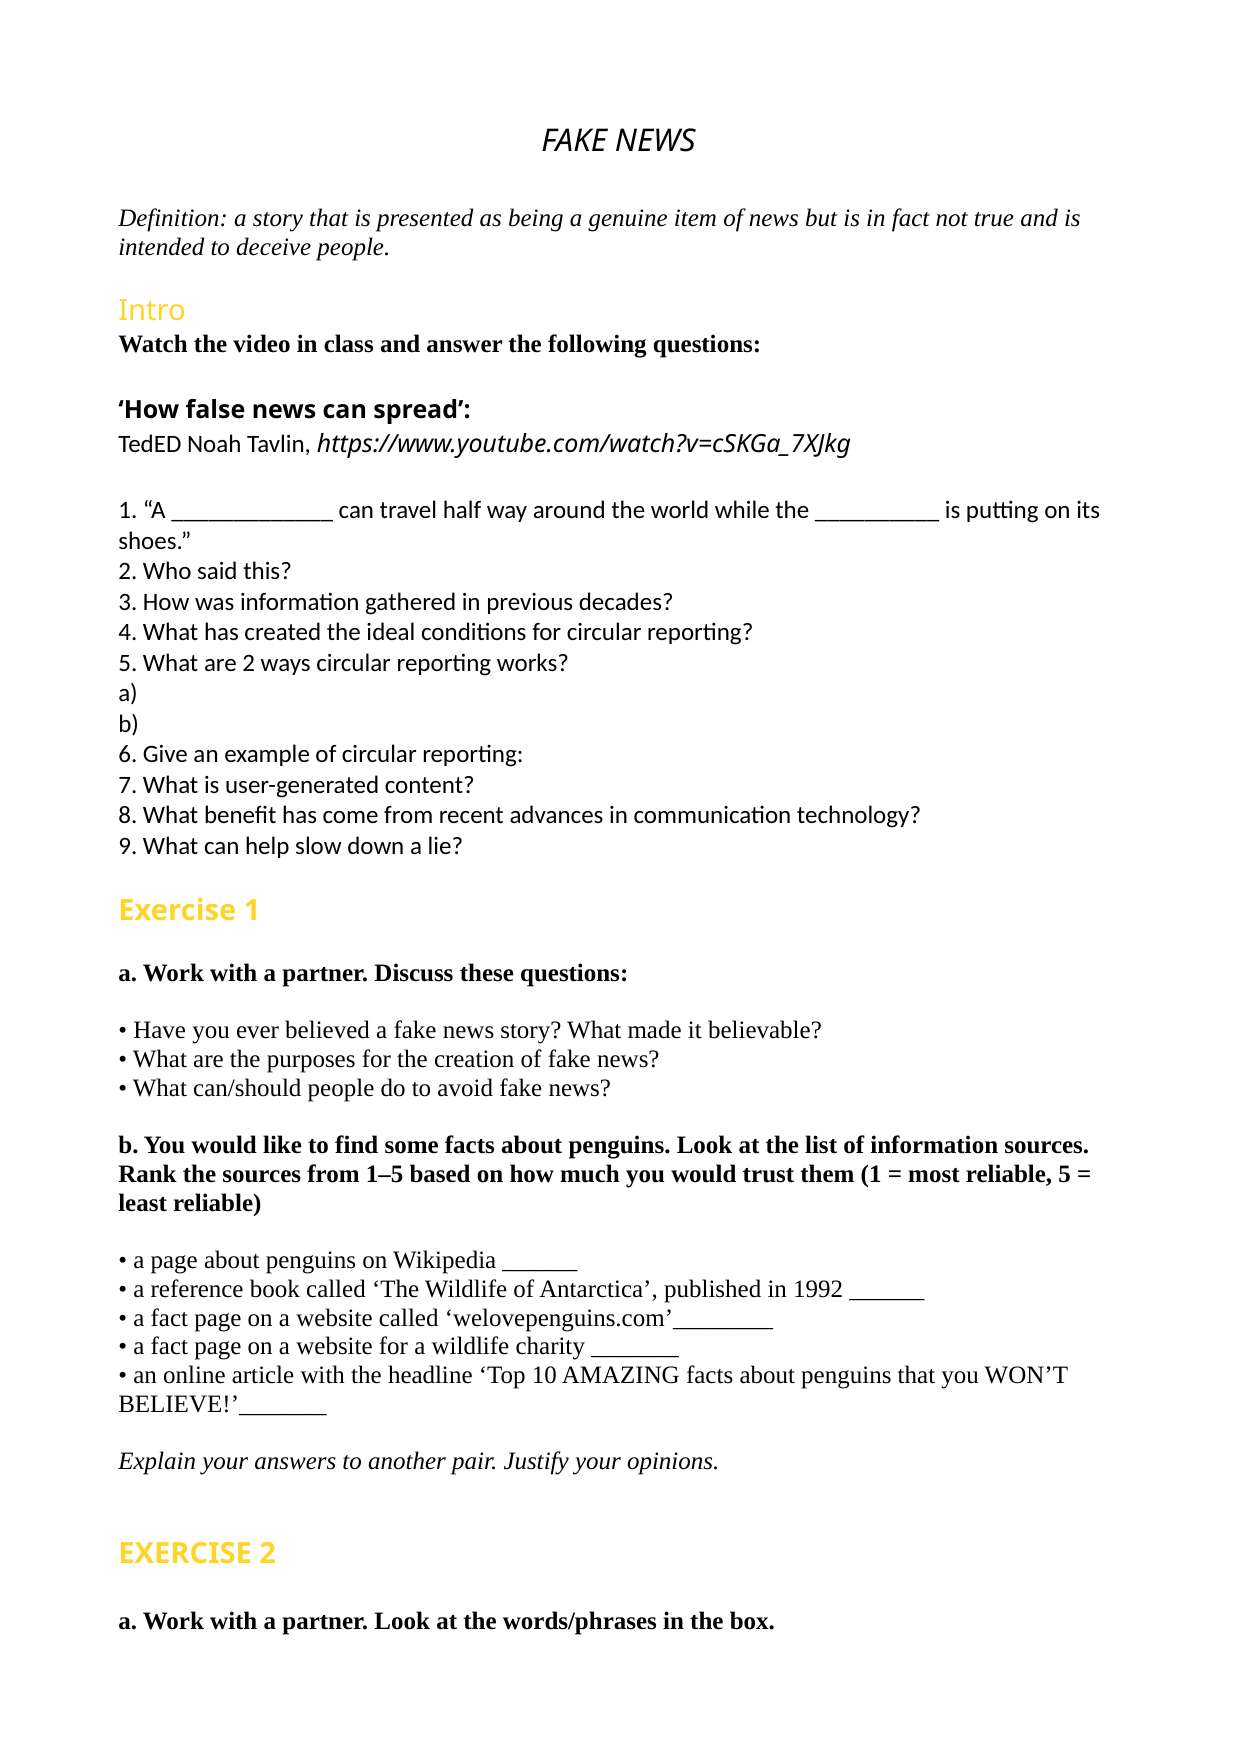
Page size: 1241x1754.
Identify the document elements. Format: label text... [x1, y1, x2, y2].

text • What can/should people do to avoid fake news? [118, 1073, 1122, 1101]
text FAKE NEWS [118, 118, 1122, 161]
text a) [118, 677, 1122, 708]
text • a reference book called ‘The Wildlife of Antarctica’, published in 1992 ______ [118, 1274, 1122, 1303]
text • a page about penguins on Wikipedia ______ [118, 1245, 1122, 1274]
text 6. Give an example of circular reporting: [118, 738, 1122, 769]
text shoes.” [118, 525, 1122, 555]
text • a fact page on a website for a wildlife charity _______ [118, 1331, 1122, 1360]
text Definition: a story that is presented as being a genuine item of news but is in fact not true and is intended to deceive people. [118, 203, 1122, 261]
text 2. Who said this? [118, 555, 1122, 586]
text 3. How was information gathered in previous decades? [118, 586, 1122, 616]
text Intro [118, 289, 1122, 329]
text Watch the video in class and answer the following questions: [118, 329, 1122, 358]
text • a fact page on a website called ‘welovepenguins.com’________ [118, 1303, 1122, 1331]
text • What are the purposes for the creation of fake news? [118, 1044, 1122, 1073]
text • Have you ever believed a fake news story? What made it believable? [118, 1015, 1122, 1044]
text 8. What benefit has come from recent advances in communication technology? [118, 799, 1122, 830]
text • an online article with the headline ‘Top 10 AMAZING facts about penguins that you WON’T BELIEVE!’_______ [118, 1360, 1122, 1418]
text 9. What can help slow down a lie? [118, 830, 1122, 861]
text Exercise 1 [118, 889, 1122, 929]
text 5. What are 2 ways circular reporting works? [118, 647, 1122, 677]
text ‘How false news can spread’: [118, 392, 1122, 426]
text 4. What has created the ideal conditions for circular reporting? [118, 616, 1122, 647]
text a. Work with a partner. Discuss these questions: [118, 958, 1122, 986]
text a. Work with a partner. Look at the words/phrases in the box. [118, 1606, 1122, 1635]
text EXERCISE 2 [118, 1533, 1122, 1572]
text 7. What is user-generated content? [118, 769, 1122, 799]
text b) [118, 708, 1122, 738]
text b. You would like to find some facts about penguins. Look at the list of information sources. Rank the sources from 1–5 based on how much you would trust them (1 = most reliable, 5 = least reliable) [118, 1130, 1122, 1216]
text Explain your answers to another pair. Justify your opinions. [118, 1446, 1122, 1475]
text 1. “A _____________ can travel half way around the world while the __________ is putting on its [118, 494, 1122, 525]
text TedED Noah Tavlin, https://www.youtube.com/watch?v=cSKGa_7XJkg [118, 426, 1122, 460]
